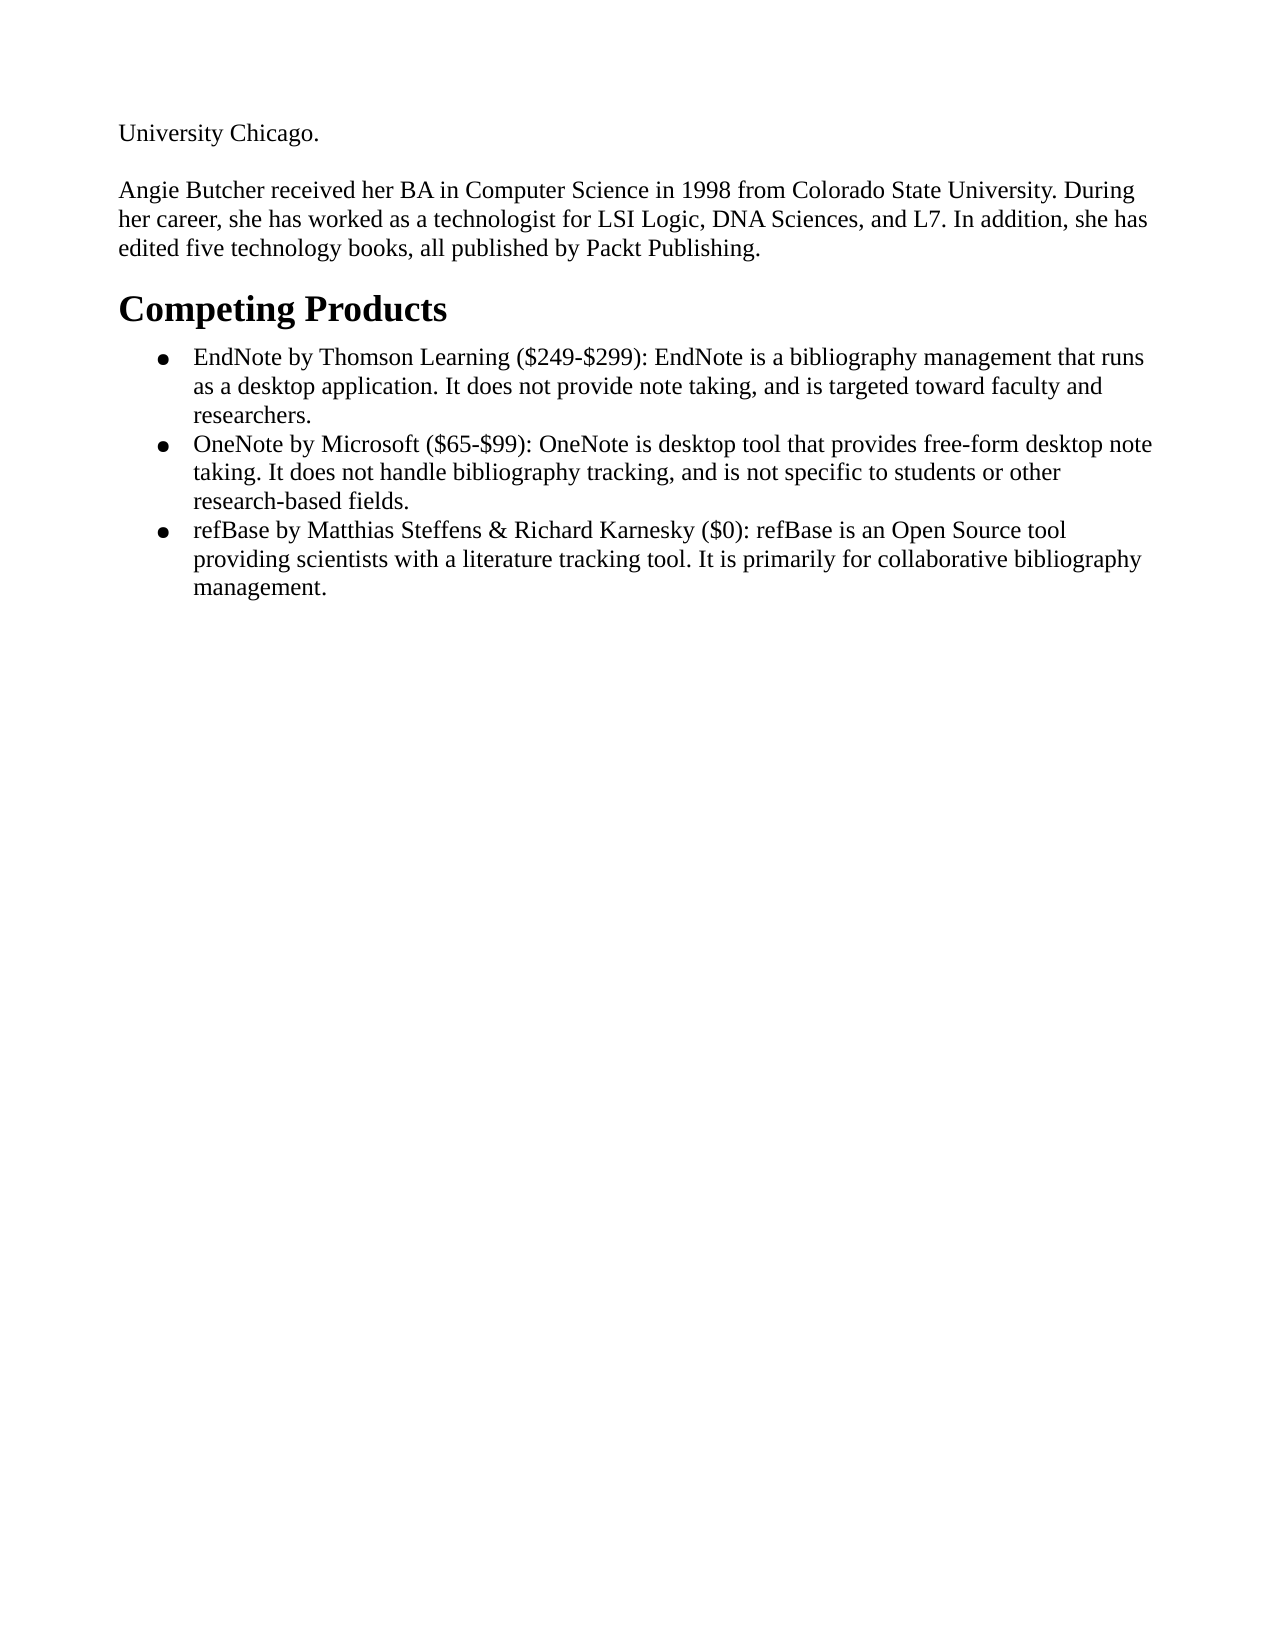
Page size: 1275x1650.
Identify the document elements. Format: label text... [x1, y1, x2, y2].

list EndNote by Thomson Learning ($249-$299): EndNote is a bibliography management that runs as a desktop application. It does not provide note taking, and is targeted toward faculty and researchers. [156, 342, 1157, 429]
list refBase by Matthias Steffens & Richard Karnesky ($0): refBase is an Open Source tool providing scientists with a literature tracking tool. It is primarily for collaborative bibliography management. [156, 515, 1157, 601]
text University Chicago. [118, 118, 1157, 147]
text Angie Butcher received her BA in Computer Science in 1998 from Colorado State University. During her career, she has worked as a technologist for LSI Logic, DNA Sciences, and L7. In addition, she has edited five technology books, all published by Packt Publishing. [118, 176, 1157, 262]
subtitle Competing Products [118, 287, 1157, 330]
list OneNote by Microsoft ($65-$99): OneNote is desktop tool that provides free-form desktop note taking. It does not handle bibliography tracking, and is not specific to students or other research-based fields. [156, 429, 1157, 515]
